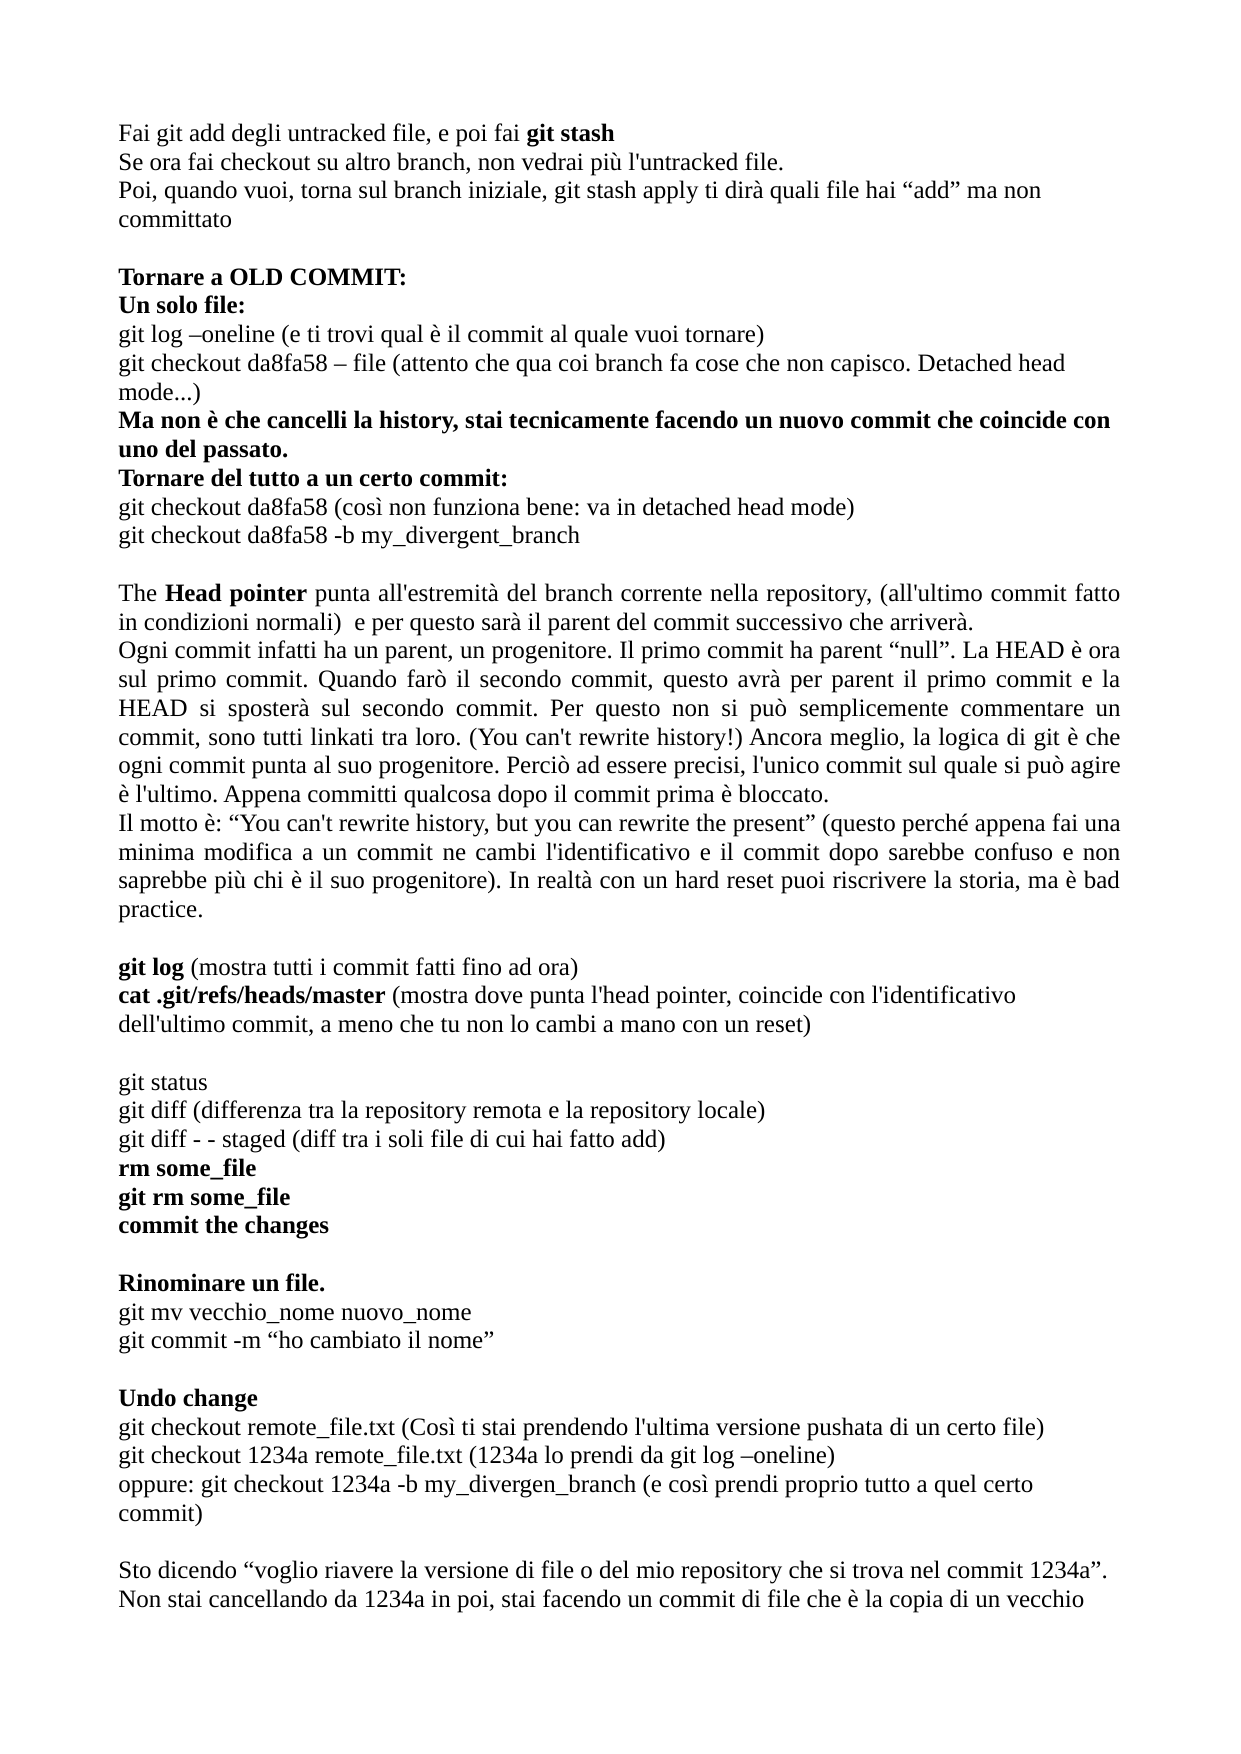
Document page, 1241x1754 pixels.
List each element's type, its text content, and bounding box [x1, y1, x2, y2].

text oppure: git checkout 1234a -b my_divergen_branch (e così prendi proprio tutto a quel certo commit) [118, 1469, 1122, 1527]
text git log (mostra tutti i commit fatti fino ad ora) [118, 952, 1122, 981]
text Se ora fai checkout su altro branch, non vedrai più l'untracked file. [118, 147, 1122, 176]
text Il motto è: “You can't rewrite history, but you can rewrite the present” (questo perché appena fai una minima modifica a un commit ne cambi l'identificativo e il commit dopo sarebbe confuso e non saprebbe più chi è il suo progenitore). In realtà con un hard reset puoi riscrivere la storia, ma è bad practice. [118, 808, 1122, 923]
text commit the changes [118, 1211, 1122, 1239]
text git diff (differenza tra la repository remota e la repository locale) [118, 1096, 1122, 1124]
text cat .git/refs/heads/master (mostra dove punta l'head pointer, coincide con l'identificativo dell'ultimo commit, a meno che tu non lo cambi a mano con un reset) [118, 981, 1122, 1038]
text rm some_file [118, 1153, 1122, 1182]
text Un solo file: [118, 291, 1122, 319]
text git diff - - staged (diff tra i soli file di cui hai fatto add) [118, 1124, 1122, 1153]
text Fai git add degli untracked file, e poi fai git stash [118, 118, 1122, 147]
text Tornare del tutto a un certo commit: [118, 463, 1122, 492]
text git checkout remote_file.txt (Così ti stai prendendo l'ultima versione pushata di un certo file) [118, 1412, 1122, 1441]
text Ma non è che cancelli la history, stai tecnicamente facendo un nuovo commit che coincide con uno del passato. [118, 406, 1122, 463]
text The Head pointer punta all'estremità del branch corrente nella repository, (all'ultimo commit fatto in condizioni normali) e per questo sarà il parent del commit successivo che arriverà. [118, 578, 1122, 636]
text Ogni commit infatti ha un parent, un progenitore. Il primo commit ha parent “null”. La HEAD è ora sul primo commit. Quando farò il secondo commit, questo avrà per parent il primo commit e la HEAD si sposterà sul secondo commit. Per questo non si può semplicemente commentare un commit, sono tutti linkati tra loro. (You can't rewrite history!) Ancora meglio, la logica di git è che ogni commit punta al suo progenitore. Perciò ad essere precisi, l'unico commit sul quale si può agire è l'ultimo. Appena committi qualcosa dopo il commit prima è bloccato. [118, 636, 1122, 808]
text git status [118, 1067, 1122, 1096]
text git checkout 1234a remote_file.txt (1234a lo prendi da git log –oneline) [118, 1441, 1122, 1469]
text git checkout da8fa58 (così non funziona bene: va in detached head mode) [118, 492, 1122, 521]
text git rm some_file [118, 1182, 1122, 1211]
text Rinominare un file. [118, 1268, 1122, 1297]
text Poi, quando vuoi, torna sul branch iniziale, git stash apply ti dirà quali file hai “add” ma non committato [118, 176, 1122, 233]
text git checkout da8fa58 -b my_divergent_branch [118, 521, 1122, 549]
text git mv vecchio_nome nuovo_nome [118, 1297, 1122, 1326]
text git checkout da8fa58 – file (attento che qua coi branch fa cose che non capisco. Detached head mode...) [118, 348, 1122, 406]
text git commit -m “ho cambiato il nome” [118, 1326, 1122, 1354]
text Tornare a OLD COMMIT: [118, 262, 1122, 291]
text Sto dicendo “voglio riavere la versione di file o del mio repository che si trova nel commit 1234a”. Non stai cancellando da 1234a in poi, stai facendo un commit di file che è la copia di un vecchio [118, 1556, 1122, 1613]
text git log –oneline (e ti trovi qual è il commit al quale vuoi tornare) [118, 319, 1122, 348]
text Undo change [118, 1383, 1122, 1412]
